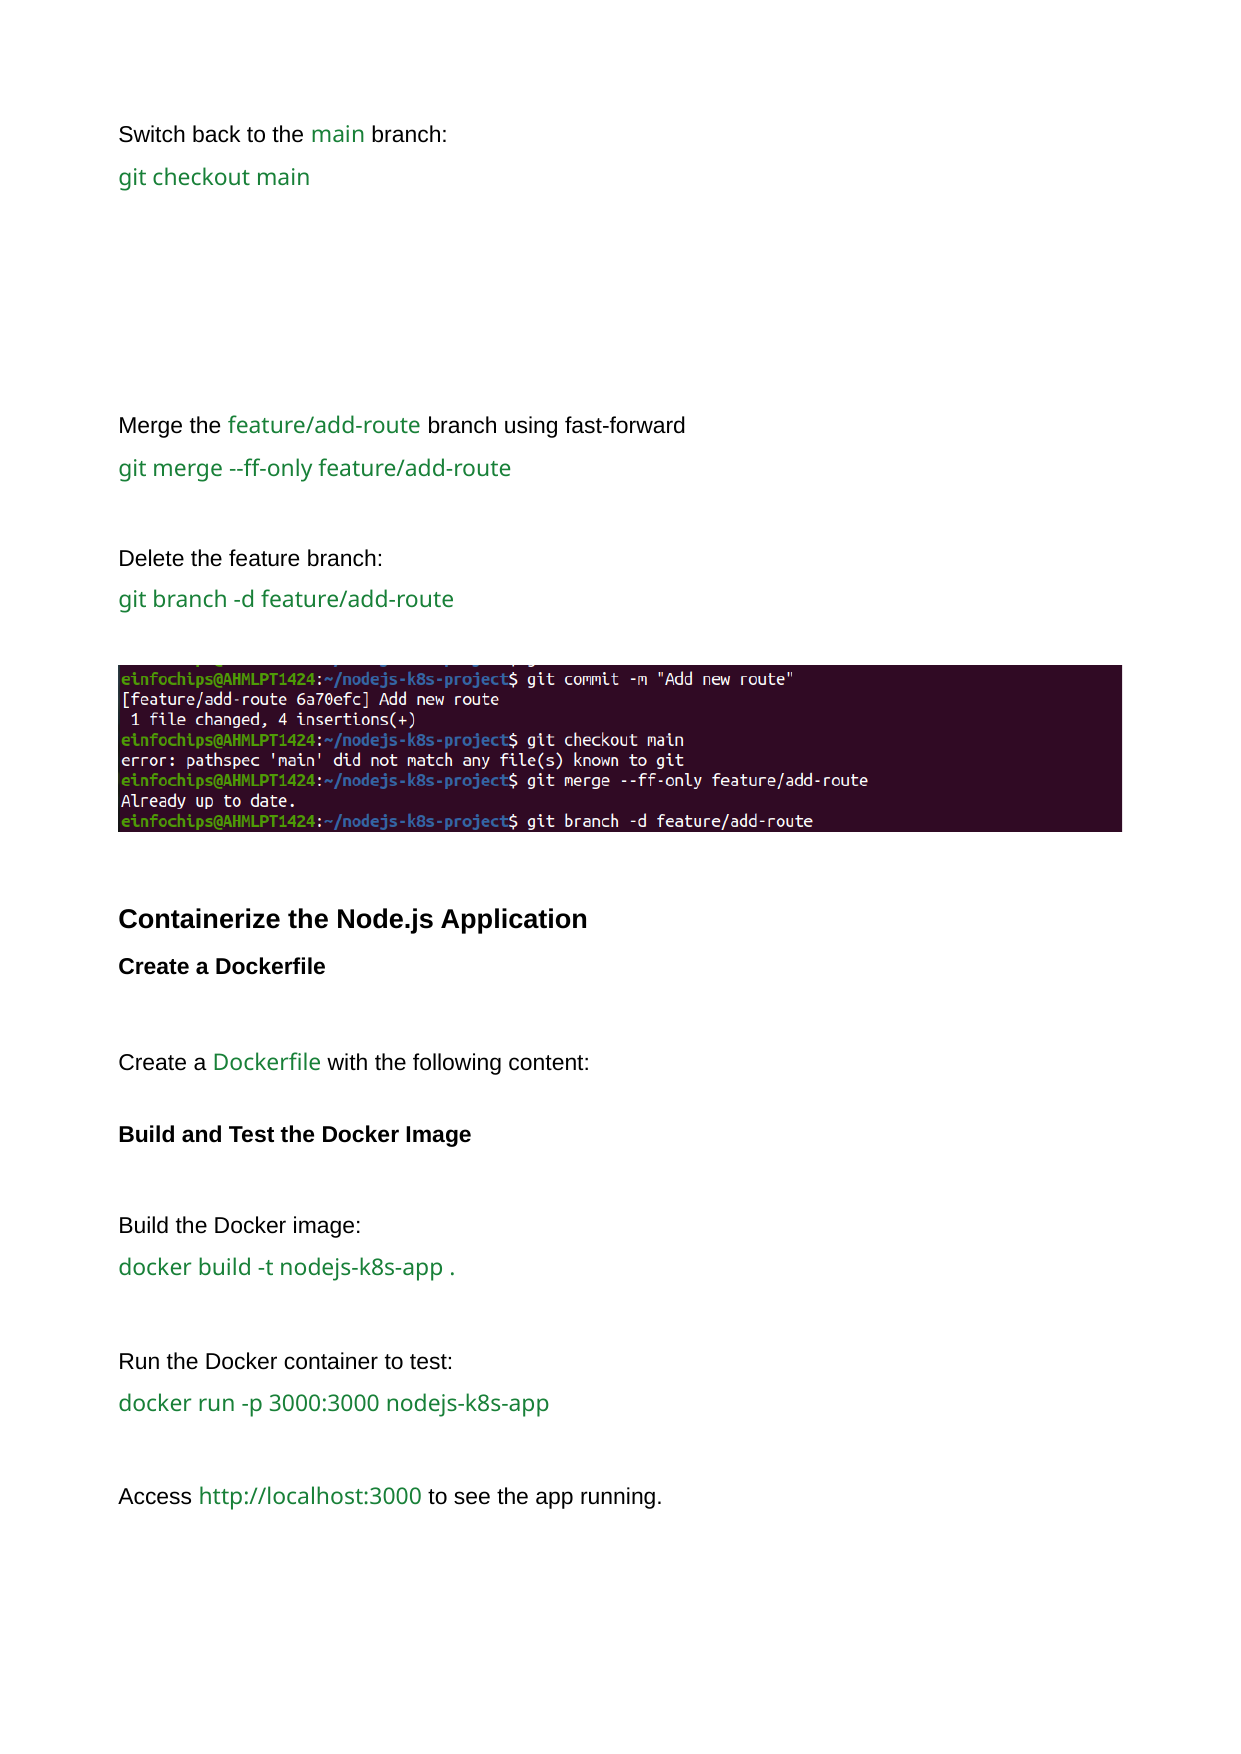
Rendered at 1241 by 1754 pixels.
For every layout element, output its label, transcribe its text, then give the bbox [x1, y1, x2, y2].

picture [118, 665, 1123, 832]
text Merge the feature/add-route branch using fast-forward git merge --ff-only feature/add-route [118, 408, 1122, 483]
text Run the Docker container to test: docker run -p 3000:3000 nodejs-k8s-app [118, 1348, 1122, 1418]
text Create a Dockerfile with the following content: [118, 1046, 1122, 1077]
text Switch back to the main branch: git checkout main [118, 118, 1122, 192]
text Containerize the Node.js Application [118, 832, 1122, 934]
text Delete the feature branch: git branch -d feature/add-route [118, 545, 1122, 614]
text Create a Dockerfile [118, 953, 1122, 979]
text Access http://localhost:3000 to see the app running. [118, 1479, 1122, 1511]
text Build and Test the Docker Image [118, 1121, 1122, 1147]
text [118, 651, 1122, 665]
text Build the Docker image: docker build -t nodejs-k8s-app . [118, 1212, 1122, 1282]
